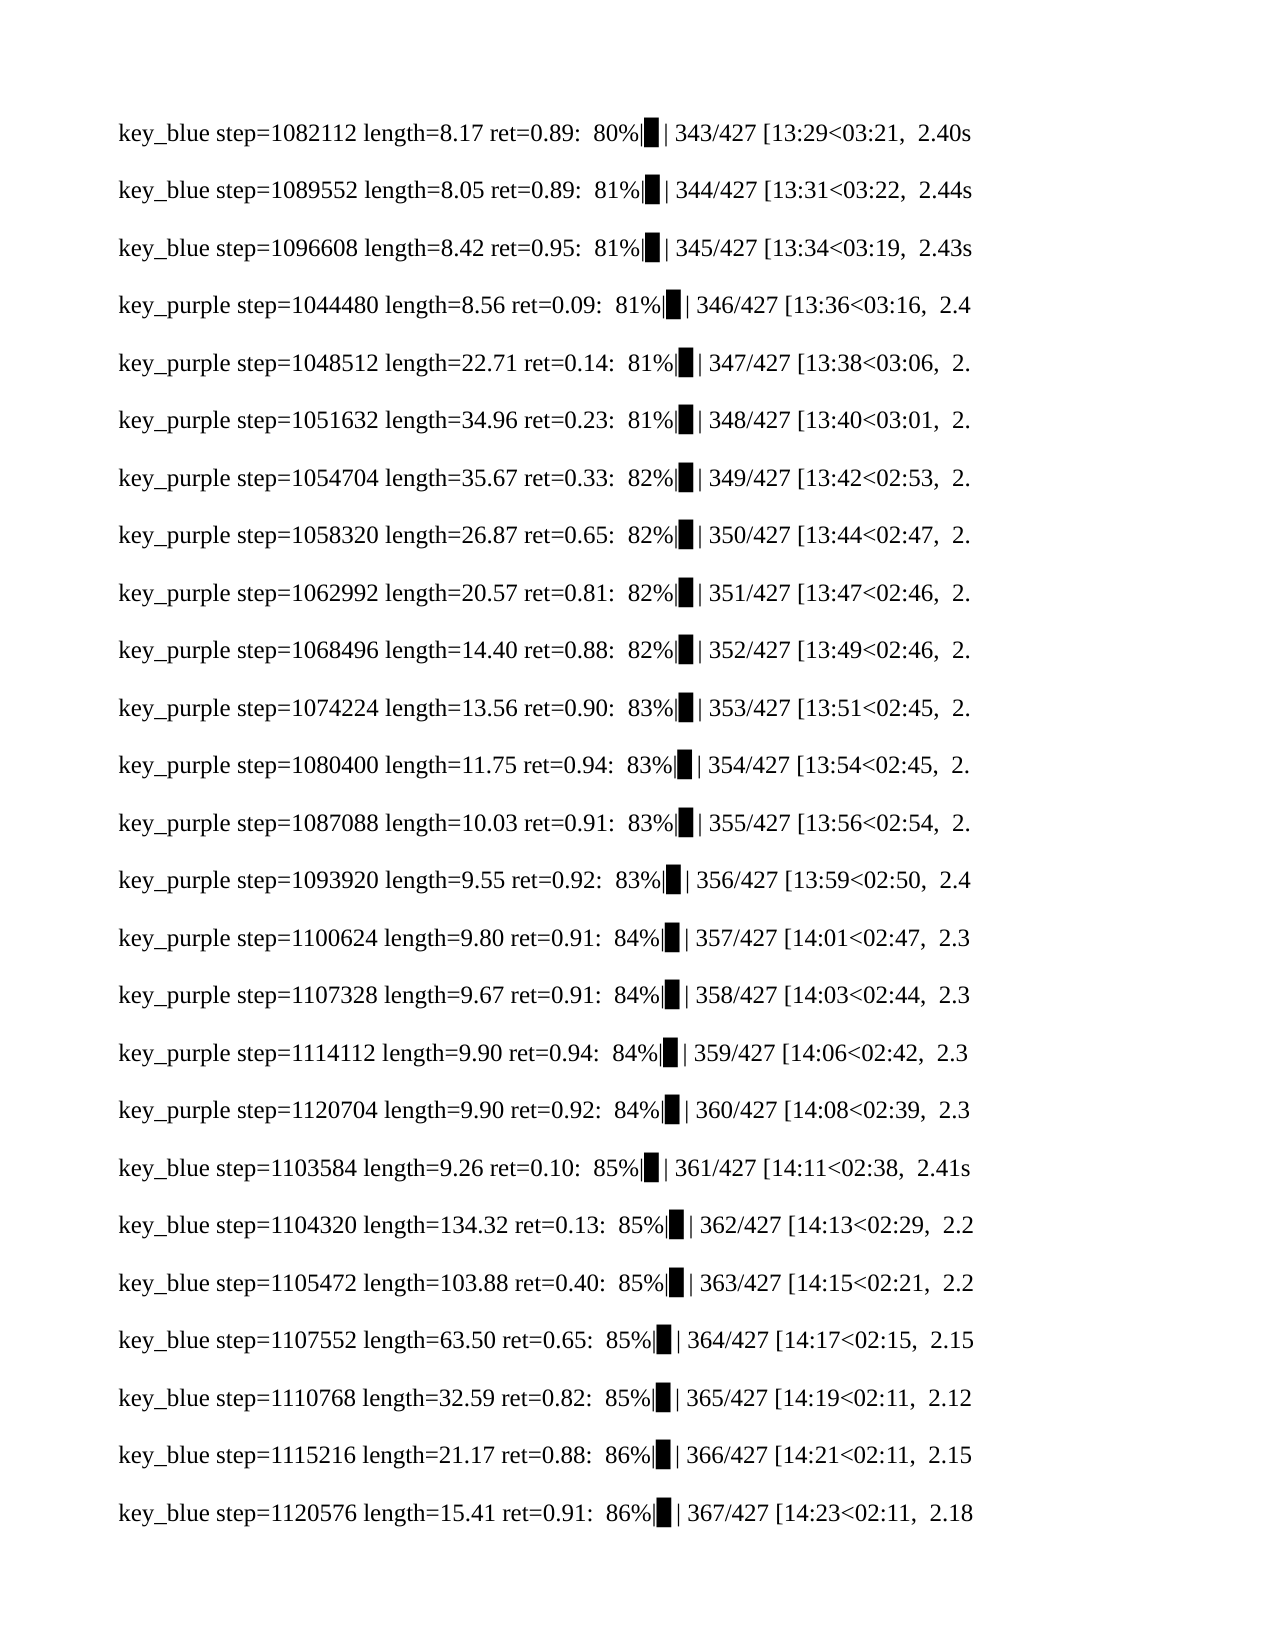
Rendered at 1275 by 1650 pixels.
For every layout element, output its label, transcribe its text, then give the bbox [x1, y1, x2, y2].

text key_purple step=1058320 length=26.87 ret=0.65: 82%|▊| 350/427 [13:44<02:47, 2. [118, 521, 678, 549]
text key_blue step=1120576 length=15.41 ret=0.91: 86%|▊| 367/427 [14:23<02:11, 2.18 [118, 1498, 656, 1527]
text key_blue step=1104320 length=134.32 ret=0.13: 85%|▊| 362/427 [14:13<02:29, 2.2 [684, 1211, 1157, 1239]
text key_purple step=1114112 length=9.90 ret=0.94: 84%|▊| 359/427 [14:06<02:42, 2.3 [118, 1038, 663, 1067]
text key_purple step=1074224 length=13.56 ret=0.90: 83%|▊| 353/427 [13:51<02:45, 2. [118, 693, 678, 722]
text key_purple step=1093920 length=9.55 ret=0.92: 83%|▊| 356/427 [13:59<02:50, 2.4 [681, 866, 1157, 894]
text key_purple step=1087088 length=10.03 ret=0.91: 83%|▊| 355/427 [13:56<02:54, 2. [118, 808, 678, 837]
text key_purple step=1074224 length=13.56 ret=0.90: 83%|▊| 353/427 [13:51<02:45, 2. [693, 693, 1157, 722]
text key_purple step=1054704 length=35.67 ret=0.33: 82%|▊| 349/427 [13:42<02:53, 2. [118, 463, 678, 492]
text key_purple step=1062992 length=20.57 ret=0.81: 82%|▊| 351/427 [13:47<02:46, 2. [693, 578, 1157, 607]
text key_purple step=1048512 length=22.71 ret=0.14: 81%|▊| 347/427 [13:38<03:06, 2. [118, 348, 678, 377]
text key_blue step=1115216 length=21.17 ret=0.88: 86%|▊| 366/427 [14:21<02:11, 2.15 [671, 1441, 1157, 1469]
text key_purple step=1080400 length=11.75 ret=0.94: 83%|▊| 354/427 [13:54<02:45, 2. [118, 751, 677, 779]
text key_purple step=1093920 length=9.55 ret=0.92: 83%|▊| 356/427 [13:59<02:50, 2.4 [118, 866, 666, 894]
text key_purple step=1058320 length=26.87 ret=0.65: 82%|▊| 350/427 [13:44<02:47, 2. [693, 521, 1157, 549]
text key_blue step=1105472 length=103.88 ret=0.40: 85%|▊| 363/427 [14:15<02:21, 2.2 [684, 1268, 1157, 1297]
text key_purple step=1048512 length=22.71 ret=0.14: 81%|▊| 347/427 [13:38<03:06, 2. [693, 348, 1157, 377]
text key_blue step=1103584 length=9.26 ret=0.10: 85%|▊| 361/427 [14:11<02:38, 2.41s [659, 1153, 1157, 1182]
text key_purple step=1051632 length=34.96 ret=0.23: 81%|▊| 348/427 [13:40<03:01, 2. [693, 406, 1157, 434]
text key_blue step=1110768 length=32.59 ret=0.82: 85%|▊| 365/427 [14:19<02:11, 2.12 [118, 1383, 656, 1412]
text key_purple step=1100624 length=9.80 ret=0.91: 84%|▊| 357/427 [14:01<02:47, 2.3 [118, 923, 665, 952]
text key_blue step=1107552 length=63.50 ret=0.65: 85%|▊| 364/427 [14:17<02:15, 2.15 [671, 1326, 1157, 1354]
text key_blue step=1089552 length=8.05 ret=0.89: 81%|▊| 344/427 [13:31<03:22, 2.44s [118, 176, 645, 204]
text key_purple step=1087088 length=10.03 ret=0.91: 83%|▊| 355/427 [13:56<02:54, 2. [693, 808, 1157, 837]
text key_blue step=1089552 length=8.05 ret=0.89: 81%|▊| 344/427 [13:31<03:22, 2.44s [660, 176, 1157, 204]
text key_purple step=1120704 length=9.90 ret=0.92: 84%|▊| 360/427 [14:08<02:39, 2.3 [680, 1096, 1157, 1124]
text key_blue step=1082112 length=8.17 ret=0.89: 80%|▊| 343/427 [13:29<03:21, 2.40s [118, 118, 644, 147]
text key_purple step=1054704 length=35.67 ret=0.33: 82%|▊| 349/427 [13:42<02:53, 2. [693, 463, 1157, 492]
text key_purple step=1068496 length=14.40 ret=0.88: 82%|▊| 352/427 [13:49<02:46, 2. [118, 636, 678, 664]
text key_blue step=1105472 length=103.88 ret=0.40: 85%|▊| 363/427 [14:15<02:21, 2.2 [118, 1268, 669, 1297]
text key_blue step=1104320 length=134.32 ret=0.13: 85%|▊| 362/427 [14:13<02:29, 2.2 [118, 1211, 669, 1239]
text key_blue step=1120576 length=15.41 ret=0.91: 86%|▊| 367/427 [14:23<02:11, 2.18 [671, 1498, 1157, 1527]
text key_purple step=1100624 length=9.80 ret=0.91: 84%|▊| 357/427 [14:01<02:47, 2.3 [680, 923, 1157, 952]
text key_purple step=1062992 length=20.57 ret=0.81: 82%|▊| 351/427 [13:47<02:46, 2. [118, 578, 678, 607]
text key_purple step=1107328 length=9.67 ret=0.91: 84%|▊| 358/427 [14:03<02:44, 2.3 [680, 981, 1157, 1009]
text key_blue step=1082112 length=8.17 ret=0.89: 80%|▊| 343/427 [13:29<03:21, 2.40s [659, 118, 1157, 147]
text key_purple step=1044480 length=8.56 ret=0.09: 81%|▊| 346/427 [13:36<03:16, 2.4 [681, 291, 1157, 319]
text key_blue step=1110768 length=32.59 ret=0.82: 85%|▊| 365/427 [14:19<02:11, 2.12 [671, 1383, 1157, 1412]
text key_purple step=1044480 length=8.56 ret=0.09: 81%|▊| 346/427 [13:36<03:16, 2.4 [118, 291, 666, 319]
text key_purple step=1068496 length=14.40 ret=0.88: 82%|▊| 352/427 [13:49<02:46, 2. [693, 636, 1157, 664]
text key_purple step=1051632 length=34.96 ret=0.23: 81%|▊| 348/427 [13:40<03:01, 2. [118, 406, 678, 434]
text key_blue step=1096608 length=8.42 ret=0.95: 81%|▊| 345/427 [13:34<03:19, 2.43s [118, 233, 645, 262]
text key_blue step=1103584 length=9.26 ret=0.10: 85%|▊| 361/427 [14:11<02:38, 2.41s [118, 1153, 644, 1182]
text key_blue step=1096608 length=8.42 ret=0.95: 81%|▊| 345/427 [13:34<03:19, 2.43s [660, 233, 1157, 262]
text key_blue step=1107552 length=63.50 ret=0.65: 85%|▊| 364/427 [14:17<02:15, 2.15 [118, 1326, 656, 1354]
text key_blue step=1115216 length=21.17 ret=0.88: 86%|▊| 366/427 [14:21<02:11, 2.15 [118, 1441, 656, 1469]
text key_purple step=1080400 length=11.75 ret=0.94: 83%|▊| 354/427 [13:54<02:45, 2. [692, 751, 1157, 779]
text key_purple step=1107328 length=9.67 ret=0.91: 84%|▊| 358/427 [14:03<02:44, 2.3 [118, 981, 665, 1009]
text key_purple step=1120704 length=9.90 ret=0.92: 84%|▊| 360/427 [14:08<02:39, 2.3 [118, 1096, 665, 1124]
text key_purple step=1114112 length=9.90 ret=0.94: 84%|▊| 359/427 [14:06<02:42, 2.3 [678, 1038, 1157, 1067]
